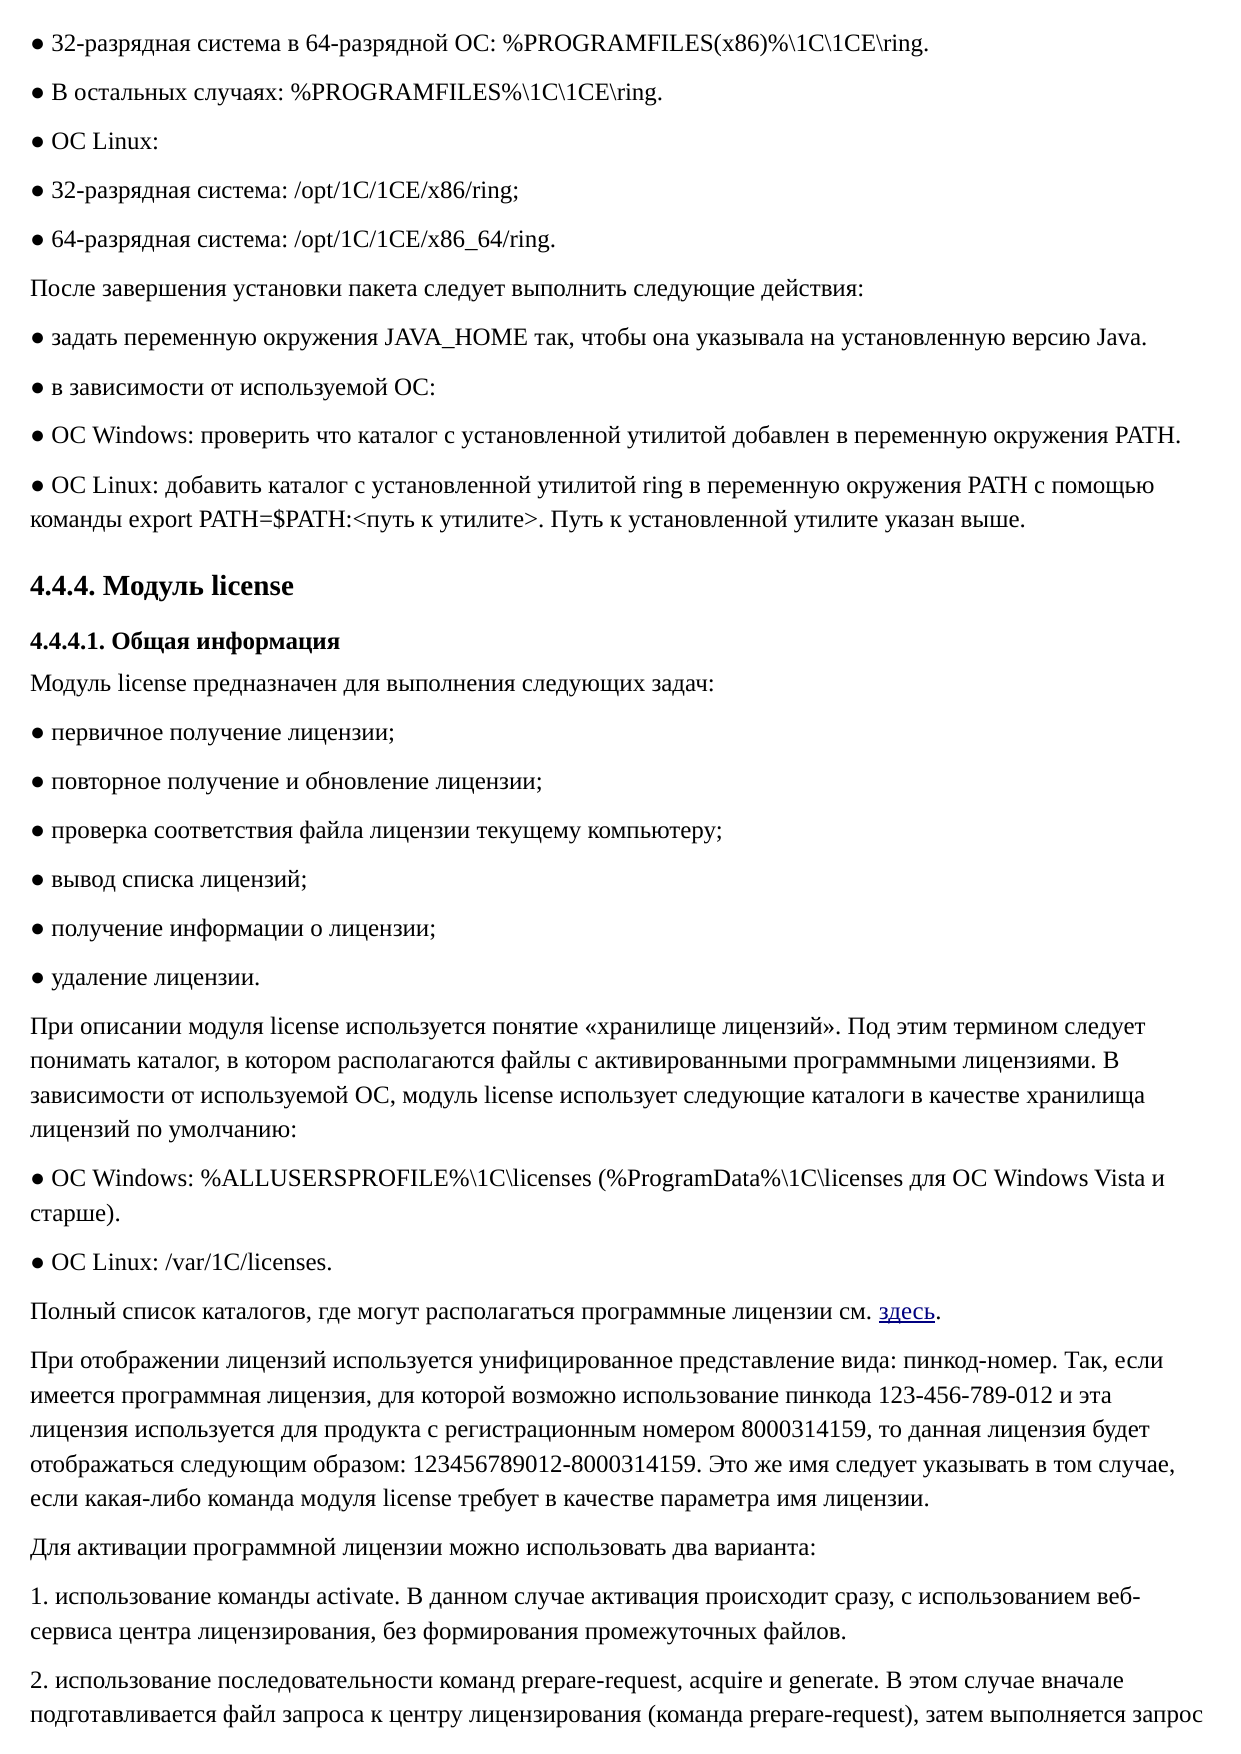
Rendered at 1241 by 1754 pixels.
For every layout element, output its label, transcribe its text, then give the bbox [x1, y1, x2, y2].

text ● В остальных случаях: %PROGRAMFILES%\1C\1CE\ring. [30, 77, 1211, 106]
text ● 64-разрядная система: /opt/1C/1CE/x86_64/ring. [30, 224, 1211, 253]
text Модуль license предназначен для выполнения следующих задач: [30, 668, 1211, 696]
text 2. использование последовательности команд prepare-request, acquire и generate. В этом случае вначале подготавливается файл запроса к центру лицензирования (команда prepare-request), затем выполняется запрос [30, 1665, 1211, 1728]
text После завершения установки пакета следует выполнить следующие действия: [30, 273, 1211, 302]
text ● задать переменную окружения JAVA_HOME так, чтобы она указывала на установленную версию Java. [30, 322, 1211, 351]
text ● ОС Linux: добавить каталог с установленной утилитой ring в переменную окружения PATH с помощью команды export PATH=$PATH:<путь к утилите>. Путь к установленной утилите указан выше. [30, 470, 1211, 533]
text ● 32-разрядная система: /opt/1C/1CE/x86/ring; [30, 175, 1211, 204]
text ● ОС Linux: [30, 126, 1211, 155]
subtitle 4.4.4.1. Общая информация [30, 626, 1211, 655]
text ● ОС Windows: %ALLUSERSPROFILE%\1C\licenses (%ProgramData%\1C\licenses для ОС Windows Vista и старше). [30, 1163, 1211, 1227]
text ● повторное получение и обновление лицензии; [30, 766, 1211, 794]
text ● в зависимости от используемой ОС: [30, 372, 1211, 400]
text При описании модуля license используется понятие «хранилище лицензий». Под этим термином следует понимать каталог, в котором располагаются файлы с активированными программными лицензиями. В зависимости от используемой ОС, модуль license использует следующие каталоги в качестве хранилища лицензий по умолчанию: [30, 1011, 1211, 1143]
text ● первичное получение лицензии; [30, 717, 1211, 745]
subtitle 4.4.4. Модуль license [30, 568, 1211, 601]
text ● получение информации о лицензии; [30, 913, 1211, 942]
text ● 32-разрядная система в 64-разрядной ОС: %PROGRAMFILES(x86)%\1C\1CE\ring. [30, 28, 1211, 57]
text Полный список каталогов, где могут располагаться программные лицензии см. здесь. [30, 1296, 1211, 1325]
text ● удаление лицензии. [30, 962, 1211, 991]
text ● проверка соответствия файла лицензии текущему компьютеру; [30, 815, 1211, 843]
text При отображении лицензий используется унифицированное представление вида: пинкод-номер. Так, если имеется программная лицензия, для которой возможно использование пинкода 123-456-789-012 и эта лицензия используется для продукта с регистрационным номером 8000314159, то данная лицензия будет отображаться следующим образом: 123456789012-8000314159. Это же имя следует указывать в том случае, если какая-либо команда модуля license требует в качестве параметра имя лицензии. [30, 1345, 1211, 1512]
text 1. использование команды activate. В данном случае активация происходит сразу, с использованием веб-сервиса центра лицензирования, без формирования промежуточных файлов. [30, 1581, 1211, 1644]
text ● ОС Windows: проверить что каталог с установленной утилитой добавлен в переменную окружения PATH. [30, 421, 1211, 449]
text Для активации программной лицензии можно использовать два варианта: [30, 1532, 1211, 1561]
text ● вывод списка лицензий; [30, 864, 1211, 893]
text ● ОС Linux: /var/1C/licenses. [30, 1247, 1211, 1276]
